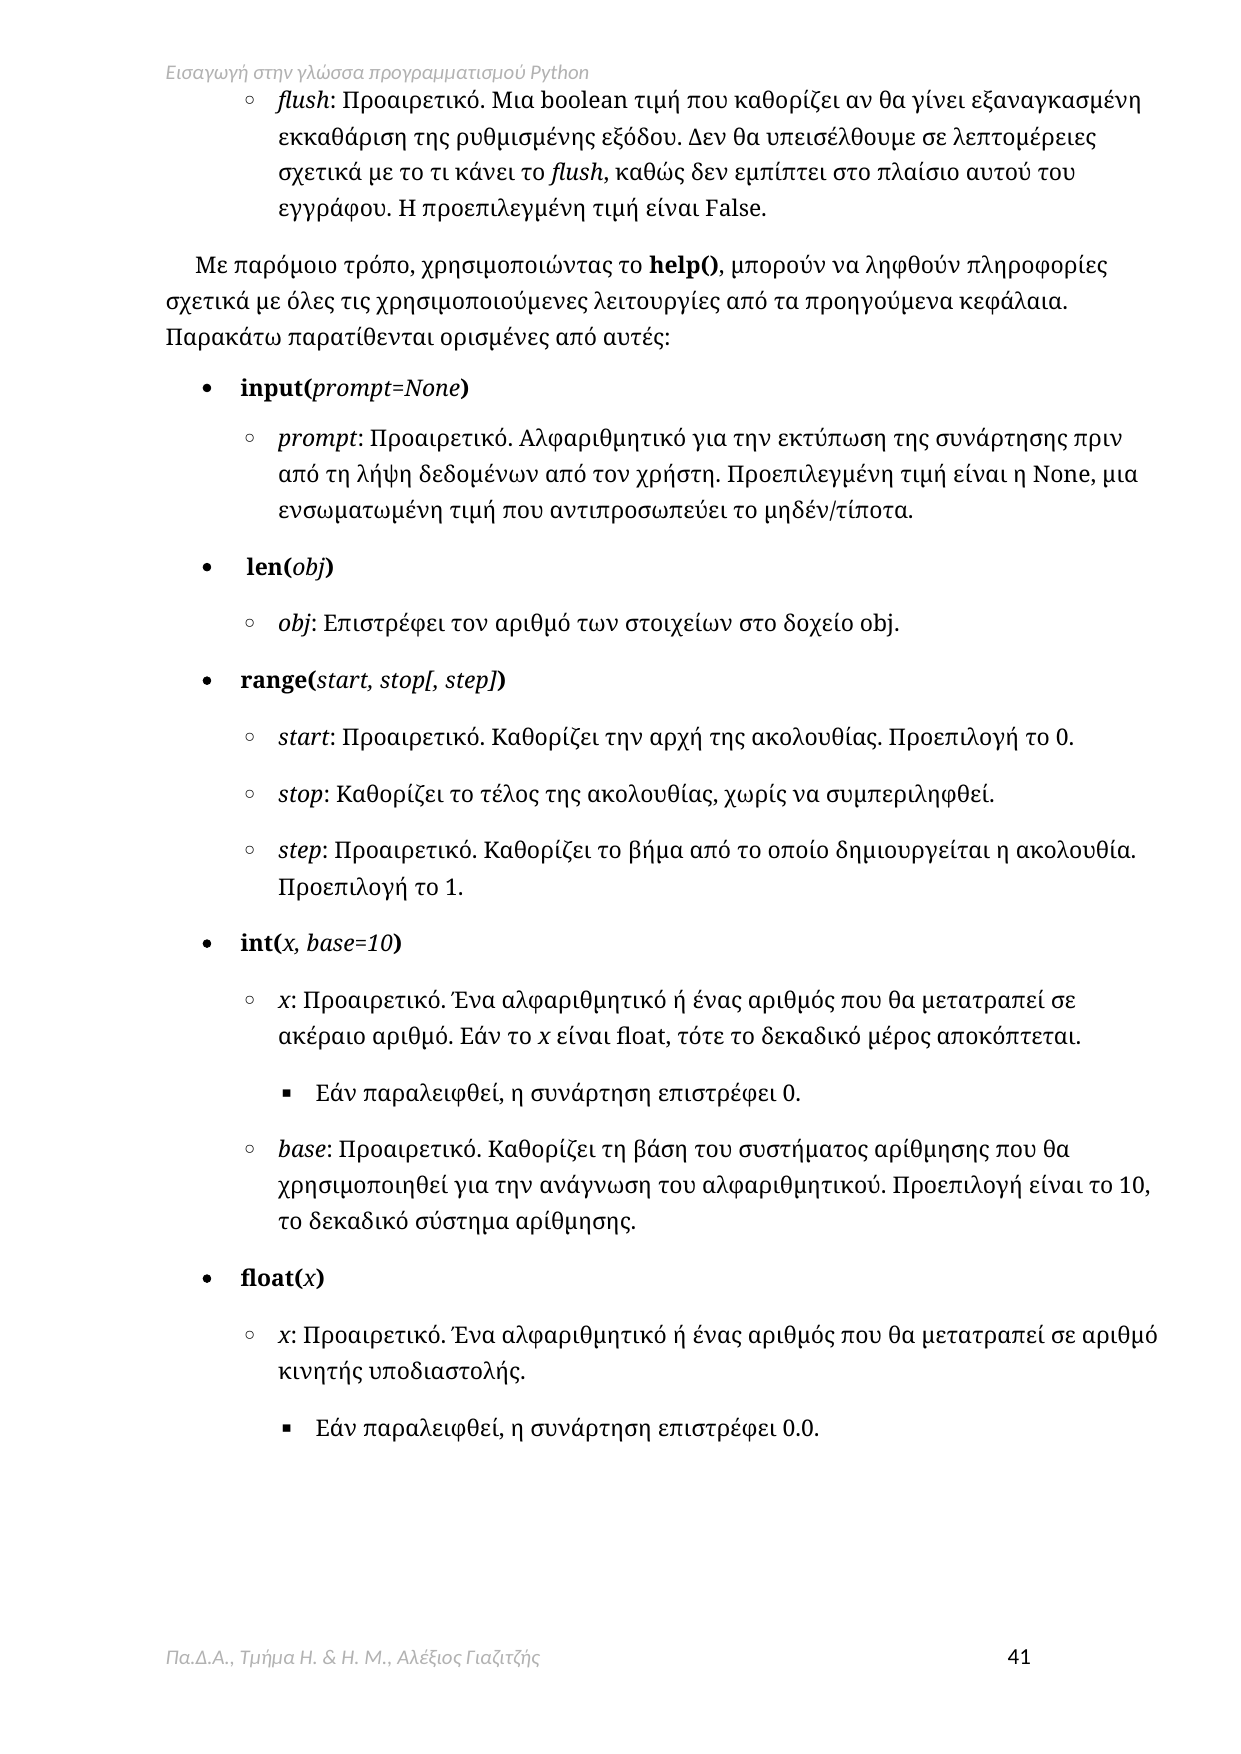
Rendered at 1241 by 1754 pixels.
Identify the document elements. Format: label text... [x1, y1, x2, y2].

list base: Προαιρετικό. Καθορίζει τη βάση του συστήματος αρίθμησης που θα χρησιμοποιηθεί για την ανάγνωση του αλφαριθμητικού. Προεπιλογή είναι το 10, το δεκαδικό σύστημα αρίθμησης. [240, 1133, 1169, 1237]
list float(x) [203, 1262, 1169, 1293]
list prompt: Προαιρετικό. Αλφαριθμητικό για την εκτύπωση της συνάρτησης πριν από τη λήψη δεδομένων από τον χρήστη. Προεπιλεγμένη τιμή είναι η None, μια ενσωματωμένη τιμή που αντιπροσωπεύει το μηδέν/τίποτα. [240, 422, 1169, 525]
list Εάν παραλειφθεί, η συνάρτηση επιστρέφει 0.0. [278, 1412, 1169, 1443]
list start: Προαιρετικό. Καθορίζει την αρχή της ακολουθίας. Προεπιλογή το 0. [240, 721, 1169, 752]
list Εάν παραλειφθεί, η συνάρτηση επιστρέφει 0. [278, 1077, 1169, 1108]
list len(obj) [203, 551, 1169, 582]
list int(x, base=10) [203, 927, 1169, 958]
list x: Προαιρετικό. Ένα αλφαριθμητικό ή ένας αριθμός που θα μετατραπεί σε αριθμό κινητής υποδιαστολής. [240, 1319, 1169, 1386]
list flush: Προαιρετικό. Μια boolean τιμή που καθορίζει αν θα γίνει εξαναγκασμένη εκκαθάριση της ρυθμισμένης εξόδου. Δεν θα υπεισέλθουμε σε λεπτομέρειες σχετικά με το τι κάνει το flush, καθώς δεν εμπίπτει στο πλαίσιο αυτού του εγγράφου. Η προεπιλεγμένη τιμή είναι False. [240, 84, 1169, 223]
list x: Προαιρετικό. Ένα αλφαριθμητικό ή ένας αριθμός που θα μετατραπεί σε ακέραιο αριθμό. Εάν το x είναι float, τότε το δεκαδικό μέρος αποκόπτεται. [240, 984, 1169, 1051]
list step: Προαιρετικό. Καθορίζει το βήμα από το οποίο δημιουργείται η ακολουθία. Προεπιλογή το 1. [240, 834, 1169, 902]
list obj: Επιστρέφει τον αριθμό των στοιχείων στο δοχείο obj. [240, 607, 1169, 639]
text Με παρόμοιο τρόπο, χρησιμοποιώντας το help(), μπορούν να ληφθούν πληροφορίες σχετικά με όλες τις χρησιμοποιούμενες λειτουργίες από τα προηγούμενα κεφάλαια. Παρακάτω παρατίθενται ορισμένες από αυτές: [165, 249, 1169, 352]
list stop: Καθορίζει το τέλος της ακολουθίας, χωρίς να συμπεριληφθεί. [240, 778, 1169, 809]
list input(prompt=None) [203, 371, 1169, 403]
list range(start, stop[, step]) [203, 664, 1169, 695]
